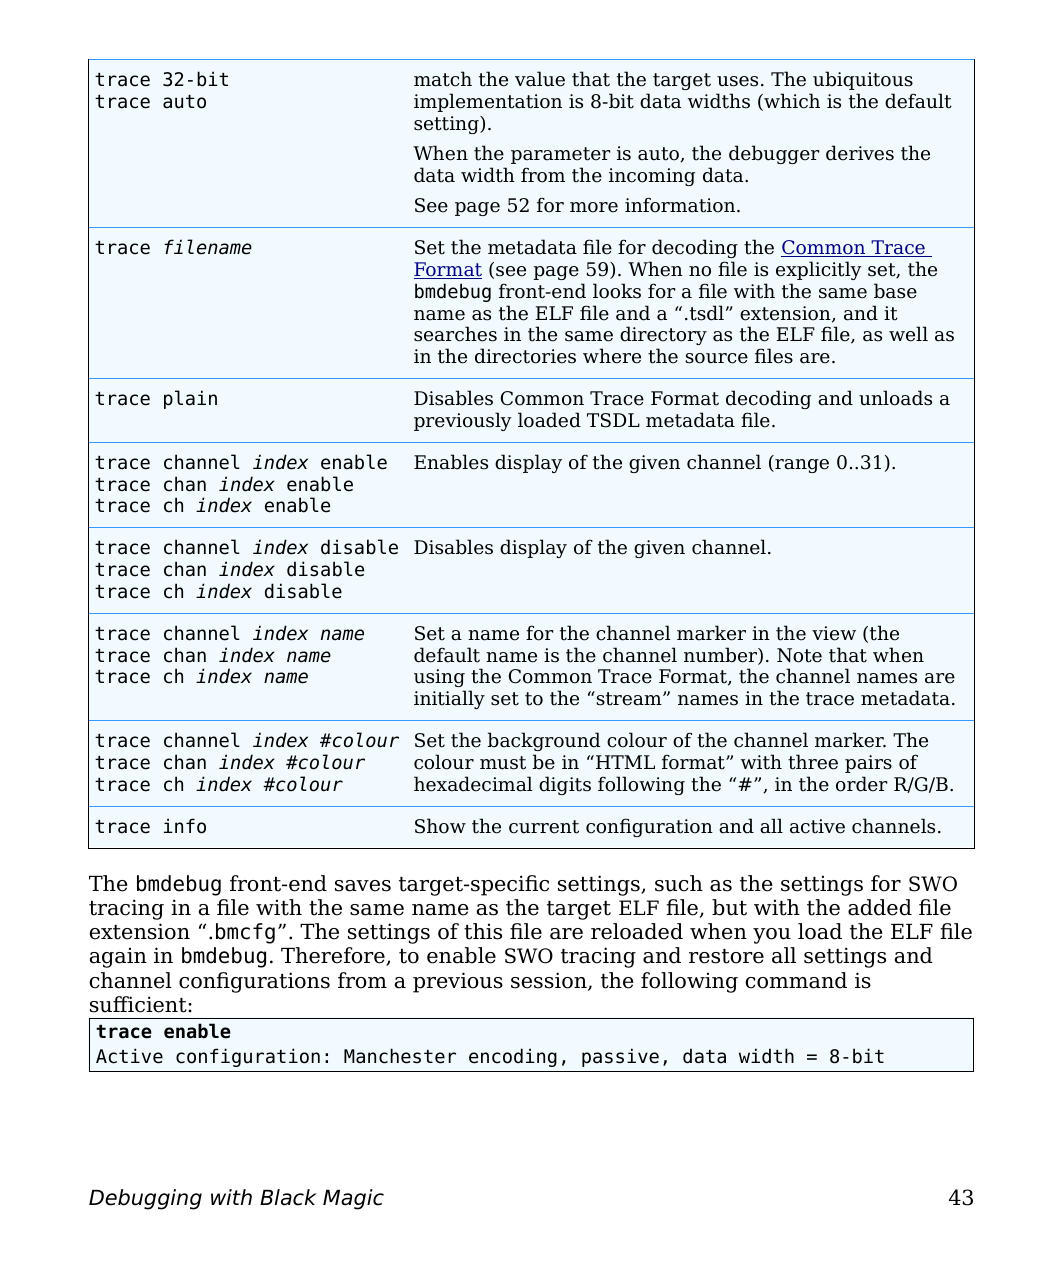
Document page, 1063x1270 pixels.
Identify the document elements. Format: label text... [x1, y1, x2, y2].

table_cell Set the background colour of the channel marker. The colour must be in “HTML format” with three pairs of hexadecimal digits following the “#”, in the order R/G/B. [408, 721, 974, 806]
table_cell Set a name for the channel marker in the view (the default name is the channel number). Note that when using the Common Trace Format, the channel names are initially set to the “stream” names in the trace metadata. [408, 614, 974, 720]
table_cell trace channel index enable trace chan index enable trace ch index enable [89, 443, 407, 527]
table_cell trace filename [89, 228, 407, 378]
table_cell trace plain [89, 379, 407, 442]
table_cell trace channel index name trace chan index name trace ch index name [89, 614, 407, 720]
table_cell match the value that the target uses. The ubiquitous implementation is 8-bit data widths (which is the default setting). When the parameter is auto, the debugger derives the data width from the incoming data. See page 52 for more information. [408, 60, 974, 227]
table_cell trace 32-bit trace auto [89, 60, 407, 227]
table_cell trace channel index disable trace chan index disable trace ch index disable [89, 528, 407, 613]
text trace enable [90, 1019, 973, 1042]
table_cell trace channel index #colour trace chan index #colour trace ch index #colour [89, 721, 407, 806]
table_cell Show the current configuration and all active channels. [408, 807, 974, 847]
table_cell Enables display of the given channel (range 0..31). [408, 443, 974, 527]
table_cell Set the metadata file for decoding the Common Trace Format (see page 59). When no file is explicitly set, the bmdebug front-end looks for a file with the same base name as the ELF file and a “.tsdl” extension, and it searches in the same directory as the ELF file, as well as in the directories where the source files are. [408, 228, 974, 378]
table_cell trace info [89, 807, 407, 847]
table_cell Disables Common Trace Format decoding and unloads a previously loaded TSDL metadata file. [408, 379, 974, 442]
table_cell Disables display of the given channel. [408, 528, 974, 613]
text The bmdebug front-end saves target-specific settings, such as the settings for SWO tracing in a file with the same name as the target ELF file, but with the added file extension “.bmcfg”. The settings of this file are reloaded when you load the ELF file again in bmdebug. Therefore, to enable SWO tracing and restore all settings and channel configurations from a previous session, the following command is sufficient: [88, 872, 974, 1017]
text Active configuration: Manchester encoding, passive, data width = 8-bit [90, 1042, 973, 1071]
